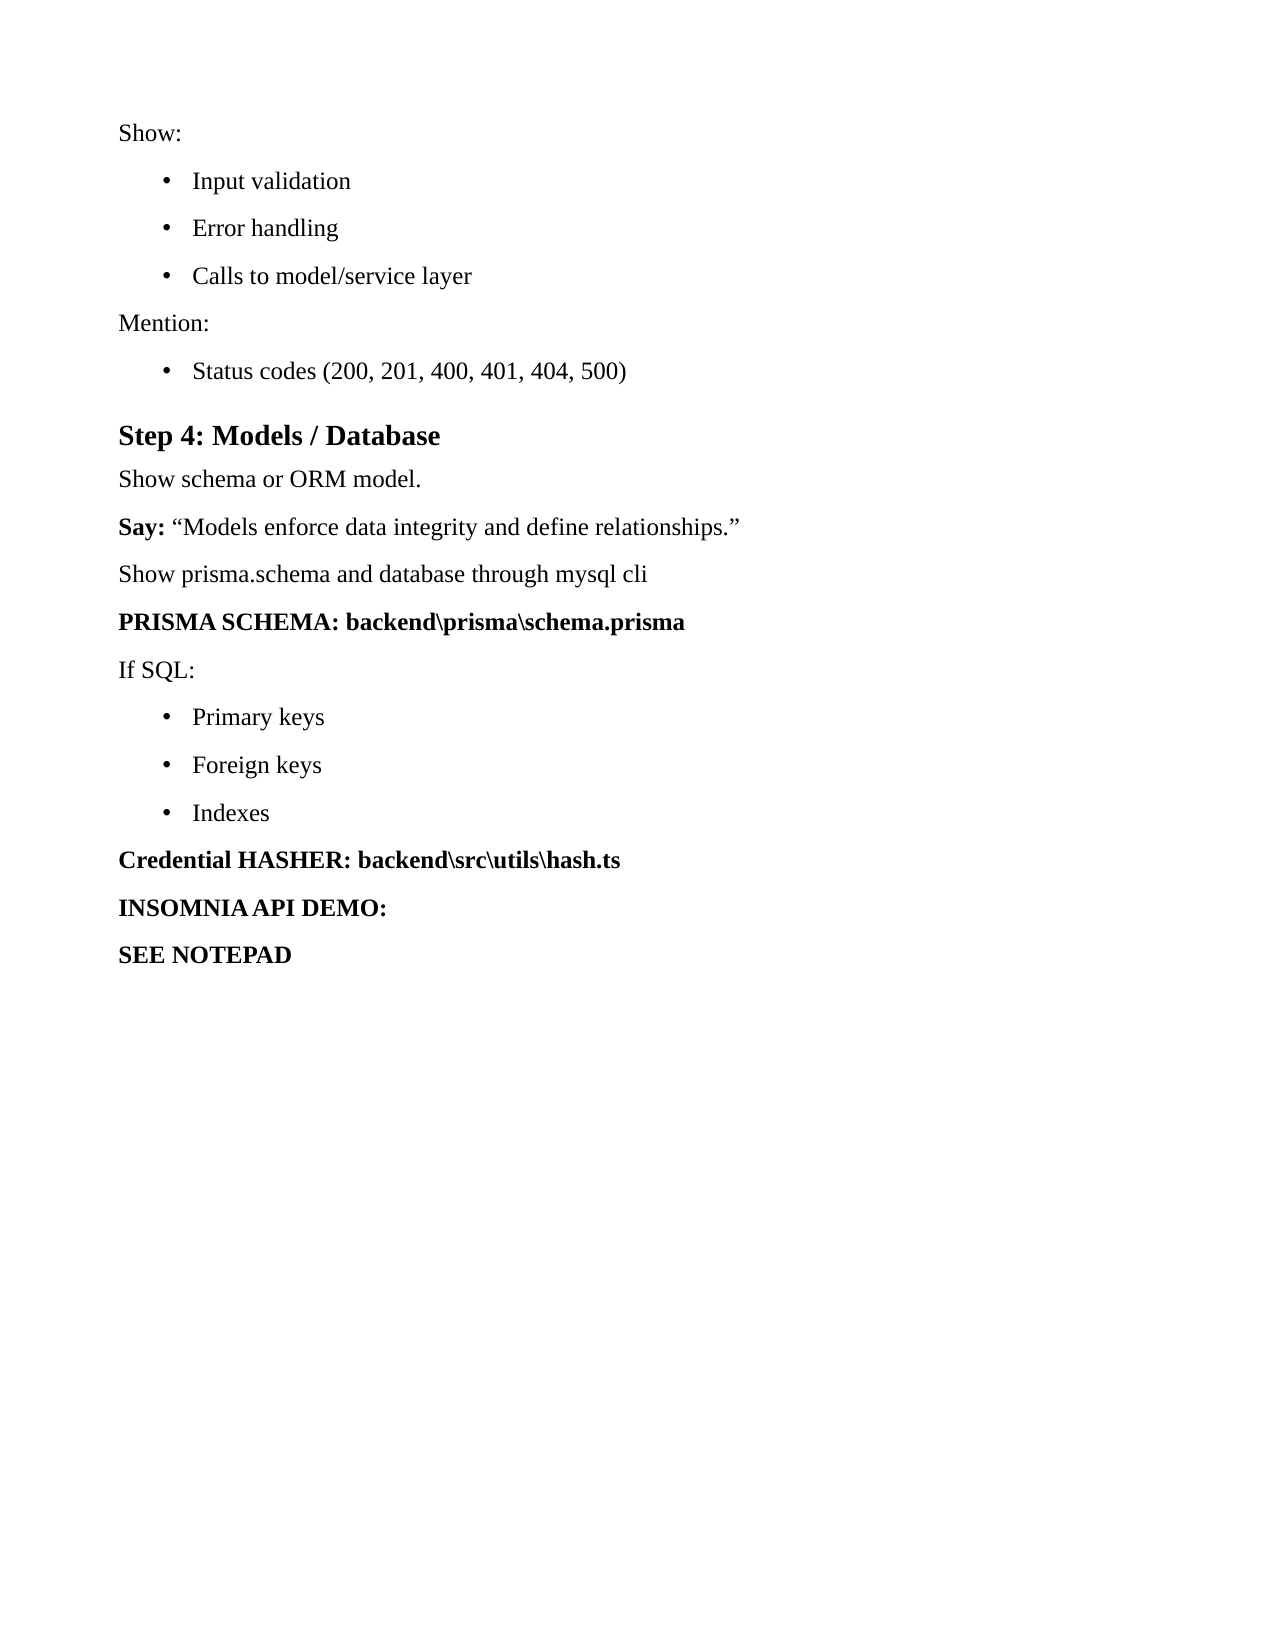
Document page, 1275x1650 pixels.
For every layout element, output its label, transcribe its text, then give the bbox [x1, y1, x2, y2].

text PRISMA SCHEMA: backend\prisma\schema.prisma [118, 607, 1157, 636]
list Input validation [162, 166, 1157, 194]
list Indexes [162, 798, 1157, 826]
text If SQL: [118, 655, 1157, 683]
list Primary keys [162, 702, 1157, 731]
text Credential HASHER: backend\src\utils\hash.ts [118, 845, 1157, 874]
list Status codes (200, 201, 400, 401, 404, 500) [162, 356, 1157, 385]
text Show prisma.schema and database through mysql cli [118, 559, 1157, 588]
subtitle Step 4: Models / Database [118, 418, 1157, 452]
list Foreign keys [162, 750, 1157, 779]
text Say: “Models enforce data integrity and define relationships.” [118, 512, 1157, 541]
list Calls to model/service layer [162, 261, 1157, 290]
text SEE NOTEPAD [118, 940, 1157, 969]
text INSOMNIA API DEMO: [118, 893, 1157, 922]
list Error handling [162, 213, 1157, 242]
text Mention: [118, 308, 1157, 337]
text Show schema or ORM model. [118, 464, 1157, 493]
text Show: [118, 118, 1157, 147]
